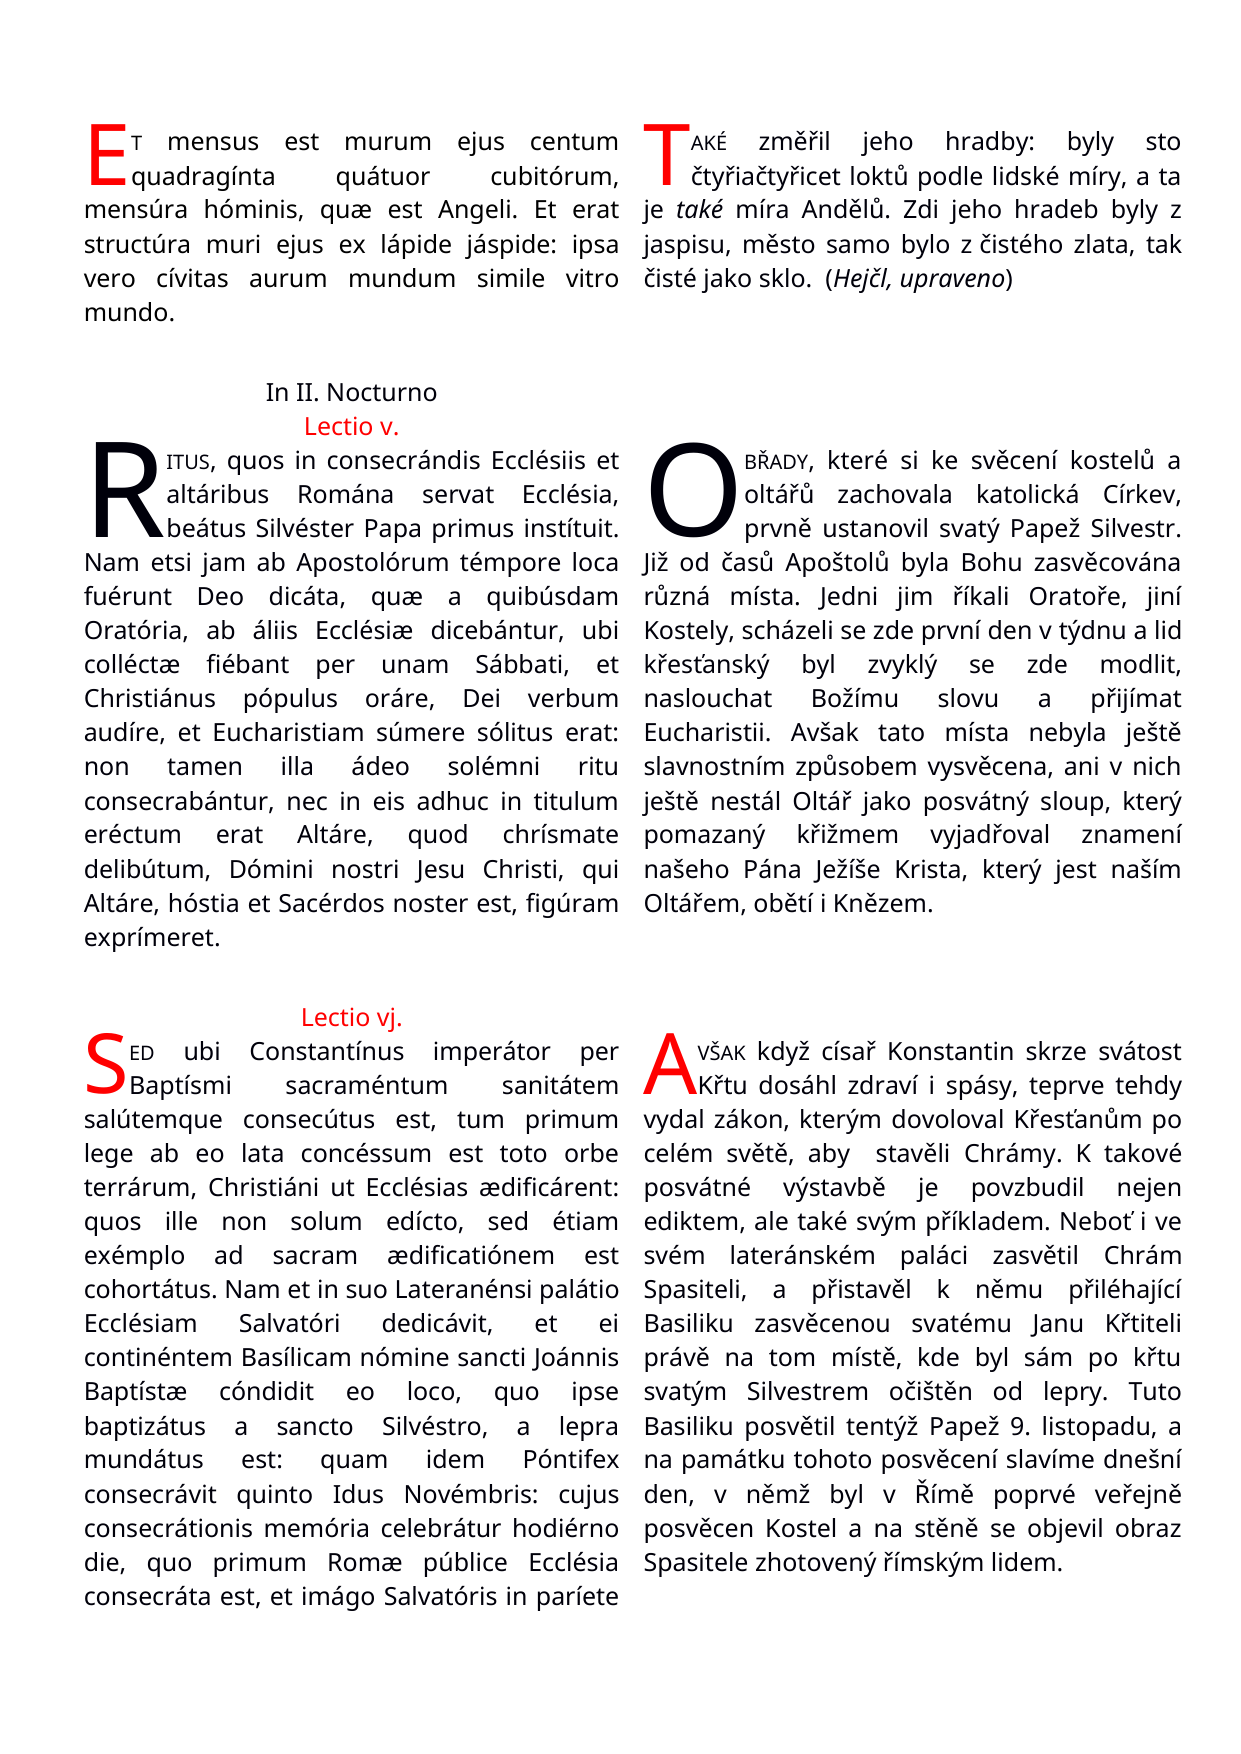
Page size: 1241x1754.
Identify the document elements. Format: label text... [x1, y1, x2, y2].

table_cell Et mensus est murum ejus centum quadragínta quátuor cubitórum, mensúra hóminis, quæ est Angeli. Et erat structúra muri ejus ex lápide jáspide: ipsa vero cívitas aurum mundum simile vitro mundo. [72, 118, 631, 368]
table_cell Lectio vj. Sed ubi Constantínus imperátor per Baptísmi sacraméntum sanitátem salútemque consecútus est, tum primum lege ab eo lata concéssum est toto orbe terrárum, Christiáni ut Ecclésias ædificárent: quos ille non solum edícto, sed étiam exémplo ad sacram ædificatiónem est cohortátus. Nam et in suo Lateranénsi palátio Ecclésiam Salvatóri dedicávit, et ei continéntem Basílicam nómine sancti Joánnis Baptístæ cóndidit eo loco, quo ipse baptizátus a sancto Silvéstro, a lepra mundátus est: quam idem Póntifex consecrávit quinto Idus Novémbris: cujus consecrátionis memória celebrátur hodiérno die, quo primum Romæ públice Ecclésia consecráta est, et imágo Salvatóris in paríete [72, 994, 631, 1618]
table_cell In II. Nocturno Lectio v. Ritus, quos in consecrándis Ecclésiis et altáribus Romána servat Ecclésia, beátus Silvéster Papa primus instítuit. Nam etsi jam ab Apostolórum témpore loca fuérunt Deo dicáta, quæ a quibúsdam Oratória, ab áliis Ecclésiæ dicebántur, ubi colléctæ fiébant per unam Sábbati, et Christiánus pópulus oráre, Dei verbum audíre, et Eucharistiam súmere sólitus erat: non tamen illa ádeo solémni ritu consecrabántur, nec in eis adhuc in titulum eréctum erat Altáre, quod chrísmate delibútum, Dómini nostri Jesu Christi, qui Altáre, hóstia et Sacérdos noster est, figúram exprímeret. [72, 369, 631, 993]
table_cell Avšak když císař Konstantin skrze svátost Křtu dosáhl zdraví i spásy, teprve tehdy vydal zákon, kterým dovoloval Křesťanům po celém světě, aby stavěli Chrámy. K takové posvátné výstavbě je povzbudil nejen ediktem, ale také svým příkladem. Neboť i ve svém lateránském paláci zasvětil Chrám Spasiteli, a přistavěl k němu přiléhající Basiliku zasvěcenou svatému Janu Křtiteli právě na tom místě, kde byl sám po křtu svatým Silvestrem očištěn od lepry. Tuto Basiliku posvětil tentýž Papež 9. listopadu, a na památku tohoto posvěcení slavíme dnešní den, v němž byl v Římě poprvé veřejně posvěcen Kostel a na stěně se objevil obraz Spasitele zhotovený římským lidem. [631, 994, 1194, 1618]
table_cell Obřady, které si ke svěcení kostelů a oltářů zachovala katolická Církev, prvně ustanovil svatý Papež Silvestr. Již od časů Apoštolů byla Bohu zasvěcována různá místa. Jedni jim říkali Oratoře, jiní Kostely, scházeli se zde první den v týdnu a lid křesťanský byl zvyklý se zde modlit, naslouchat Božímu slovu a přijímat Eucharistii. Avšak tato místa nebyla ještě slavnostním způsobem vysvěcena, ani v nich ještě nestál Oltář jako posvátný sloup, který pomazaný křižmem vyjadřoval znamení našeho Pána Ježíše Krista, který jest naším Oltářem, obětí i Knězem. [631, 369, 1194, 993]
table_cell Také změřil jeho hradby: byly sto čtyřiačtyřicet loktů podle lidské míry, a ta je také míra Andělů. Zdi jeho hradeb byly z jaspisu, město samo bylo z čistého zlata, tak čisté jako sklo. (Hejčl, upraveno) [631, 118, 1194, 368]
